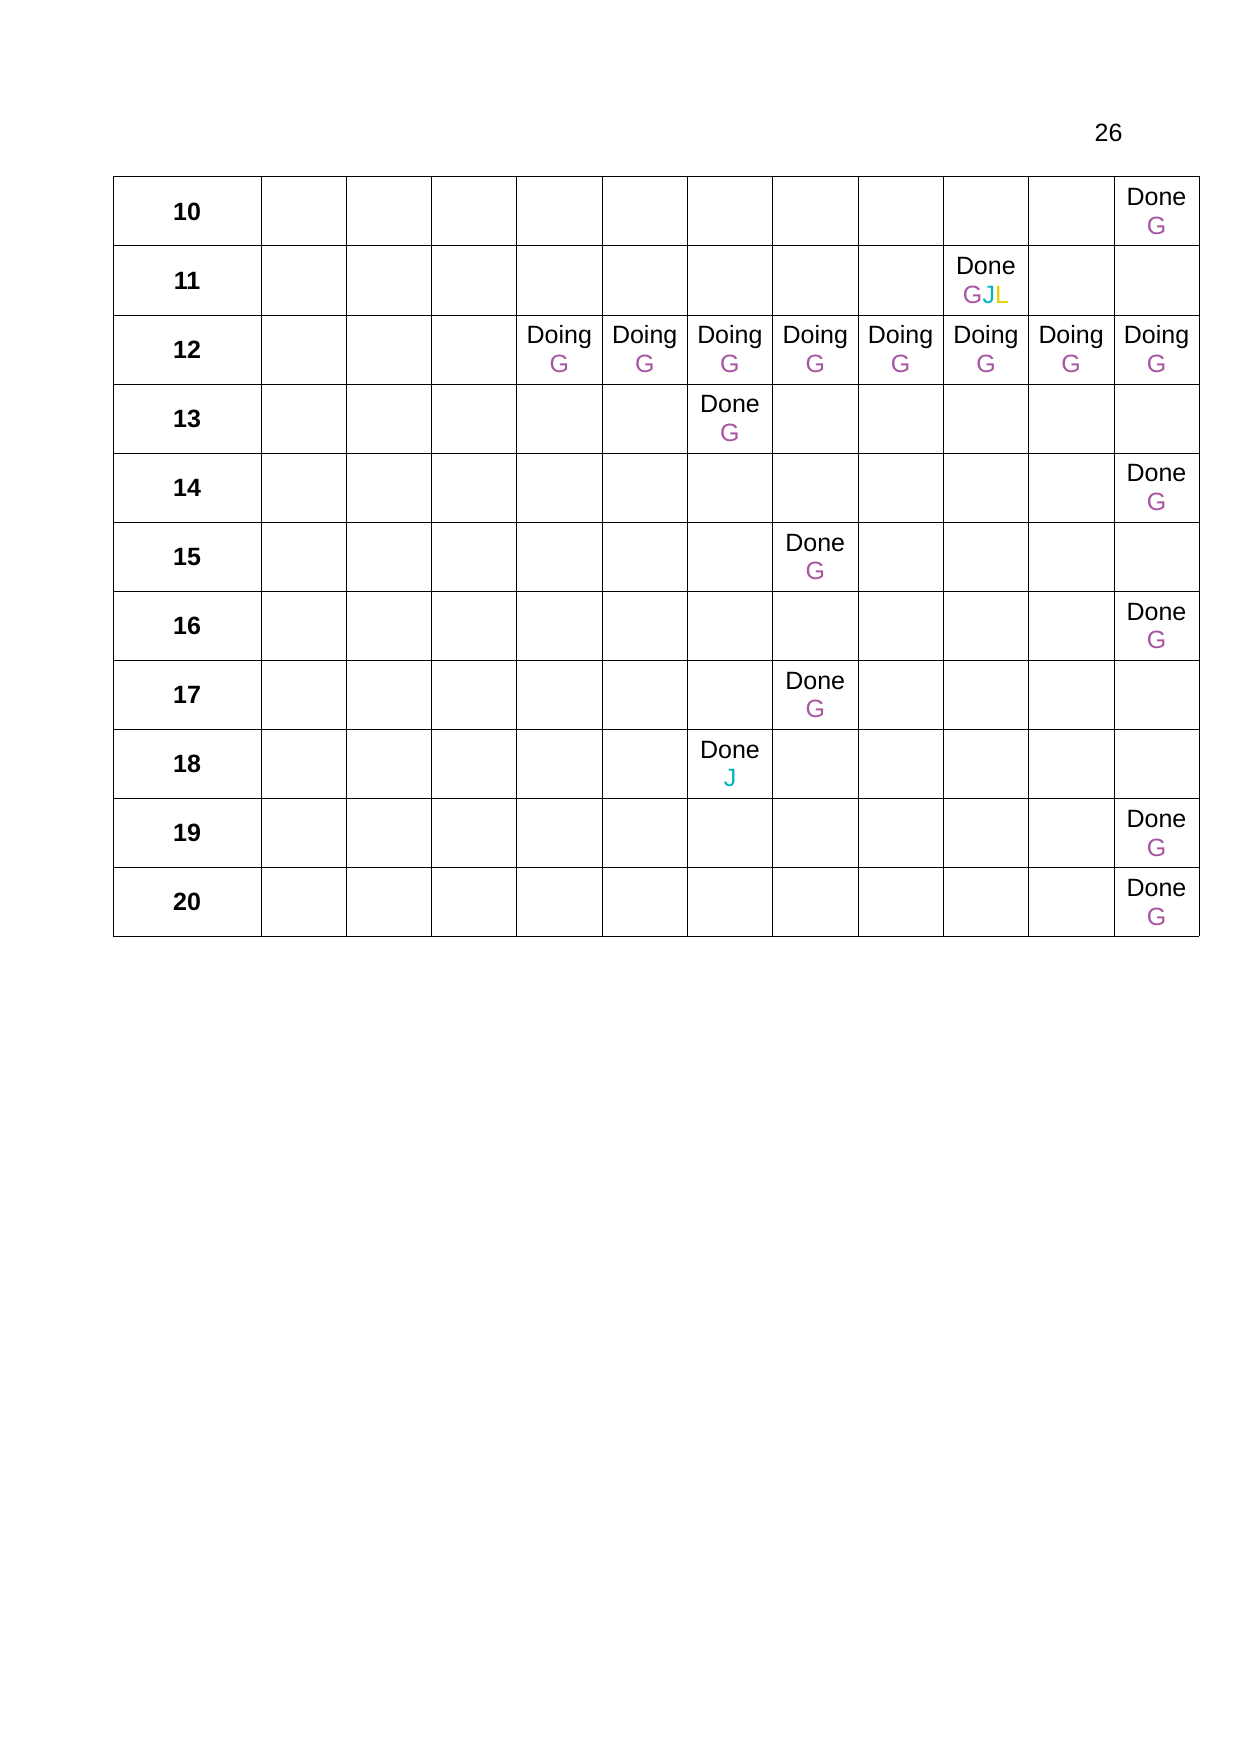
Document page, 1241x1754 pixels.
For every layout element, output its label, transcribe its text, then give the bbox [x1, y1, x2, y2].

table_cell [603, 385, 687, 453]
table_cell [859, 177, 943, 245]
table_cell [517, 868, 602, 936]
table_cell 11 [114, 246, 261, 314]
table_cell [432, 385, 516, 453]
table_cell [773, 246, 858, 314]
table_cell [944, 868, 1028, 936]
table_cell [859, 385, 943, 453]
table_cell [944, 661, 1028, 729]
table_cell [347, 868, 431, 936]
table_cell [262, 385, 346, 453]
table_cell [347, 454, 431, 522]
table_cell [603, 730, 687, 798]
table_cell 15 [114, 523, 261, 591]
table_cell [688, 661, 772, 729]
table_cell [432, 246, 516, 314]
table_cell Done G [1115, 454, 1199, 522]
table_cell [262, 799, 346, 867]
table_cell Done G [1115, 592, 1199, 660]
table_cell Doing G [944, 316, 1028, 383]
table_cell 13 [114, 385, 261, 453]
table_cell Doing G [603, 316, 687, 383]
table_cell [347, 799, 431, 867]
table_cell [603, 661, 687, 729]
table_cell [944, 523, 1028, 591]
table_cell [432, 592, 516, 660]
table_cell [517, 385, 602, 453]
table_cell [432, 316, 516, 383]
table_cell [432, 177, 516, 245]
table_cell Doing G [1115, 316, 1199, 383]
table_cell [1029, 661, 1114, 729]
table_cell [262, 730, 346, 798]
table_cell [944, 730, 1028, 798]
table_cell [517, 177, 602, 245]
table_cell [517, 523, 602, 591]
table_cell [432, 799, 516, 867]
table_cell [1115, 385, 1199, 453]
table_cell [859, 730, 943, 798]
table_cell [517, 799, 602, 867]
table_cell 17 [114, 661, 261, 729]
table_cell [1029, 385, 1114, 453]
table_cell [262, 177, 346, 245]
table_cell [262, 868, 346, 936]
table_cell [432, 661, 516, 729]
table_cell 10 [114, 177, 261, 245]
table_cell Doing G [517, 316, 602, 383]
table_cell [603, 523, 687, 591]
table_cell [1029, 592, 1114, 660]
table_cell [603, 868, 687, 936]
table_cell [347, 661, 431, 729]
table_cell [1029, 799, 1114, 867]
table_cell [773, 177, 858, 245]
table_cell [773, 454, 858, 522]
table_cell [688, 868, 772, 936]
table_cell 19 [114, 799, 261, 867]
table_cell [517, 246, 602, 314]
table_cell [688, 592, 772, 660]
table_cell [262, 523, 346, 591]
table_cell [262, 316, 346, 383]
table_cell [262, 246, 346, 314]
table_cell Done G [1115, 799, 1199, 867]
table_cell [347, 177, 431, 245]
table_cell [688, 177, 772, 245]
table_cell [1115, 661, 1199, 729]
table_cell [432, 523, 516, 591]
table_cell [773, 592, 858, 660]
table_cell Done J [688, 730, 772, 798]
table_cell [1029, 454, 1114, 522]
table_cell [859, 592, 943, 660]
table_cell 20 [114, 868, 261, 936]
table_cell [517, 454, 602, 522]
table_cell [1115, 523, 1199, 591]
table_cell Done G [1115, 177, 1199, 245]
table_cell [432, 868, 516, 936]
table_cell [603, 454, 687, 522]
table_cell [859, 523, 943, 591]
table_cell [859, 246, 943, 314]
table_cell Doing G [1029, 316, 1114, 383]
table_cell [859, 868, 943, 936]
table_cell [944, 454, 1028, 522]
table_cell [262, 592, 346, 660]
table_cell [859, 454, 943, 522]
table_cell [688, 454, 772, 522]
table_cell [347, 523, 431, 591]
table_cell [773, 799, 858, 867]
table_cell [1029, 523, 1114, 591]
table_cell [773, 385, 858, 453]
table_cell 16 [114, 592, 261, 660]
table_cell [262, 661, 346, 729]
table_cell [517, 661, 602, 729]
table_cell [1115, 246, 1199, 314]
table_cell [859, 799, 943, 867]
table_cell [773, 868, 858, 936]
table_cell [859, 661, 943, 729]
table_cell 14 [114, 454, 261, 522]
table_cell [1029, 177, 1114, 245]
table_cell [944, 799, 1028, 867]
table_cell Done G [773, 523, 858, 591]
table_cell [688, 523, 772, 591]
table_cell [944, 385, 1028, 453]
table_cell 12 [114, 316, 261, 383]
table_cell 18 [114, 730, 261, 798]
table_cell [773, 730, 858, 798]
table_cell [347, 246, 431, 314]
table_cell Done G [688, 385, 772, 453]
table_cell [688, 799, 772, 867]
table_cell [347, 730, 431, 798]
table_cell Done GJL [944, 246, 1028, 314]
table_cell Doing G [688, 316, 772, 383]
table_cell Doing G [859, 316, 943, 383]
table_cell [603, 799, 687, 867]
table_cell [1029, 868, 1114, 936]
table_cell [1029, 730, 1114, 798]
table_cell [603, 246, 687, 314]
table_cell Doing G [773, 316, 858, 383]
table_cell [603, 592, 687, 660]
table_cell [347, 385, 431, 453]
table_cell [1115, 730, 1199, 798]
table_cell [432, 730, 516, 798]
table_cell [347, 592, 431, 660]
table_cell [944, 592, 1028, 660]
table_cell [347, 316, 431, 383]
table_cell [688, 246, 772, 314]
table_cell Done G [773, 661, 858, 729]
table_cell [603, 177, 687, 245]
table_cell [517, 730, 602, 798]
table_cell Done G [1115, 868, 1199, 936]
table_cell [262, 454, 346, 522]
table_cell [1029, 246, 1114, 314]
table_cell [944, 177, 1028, 245]
table_cell [432, 454, 516, 522]
table_cell [517, 592, 602, 660]
